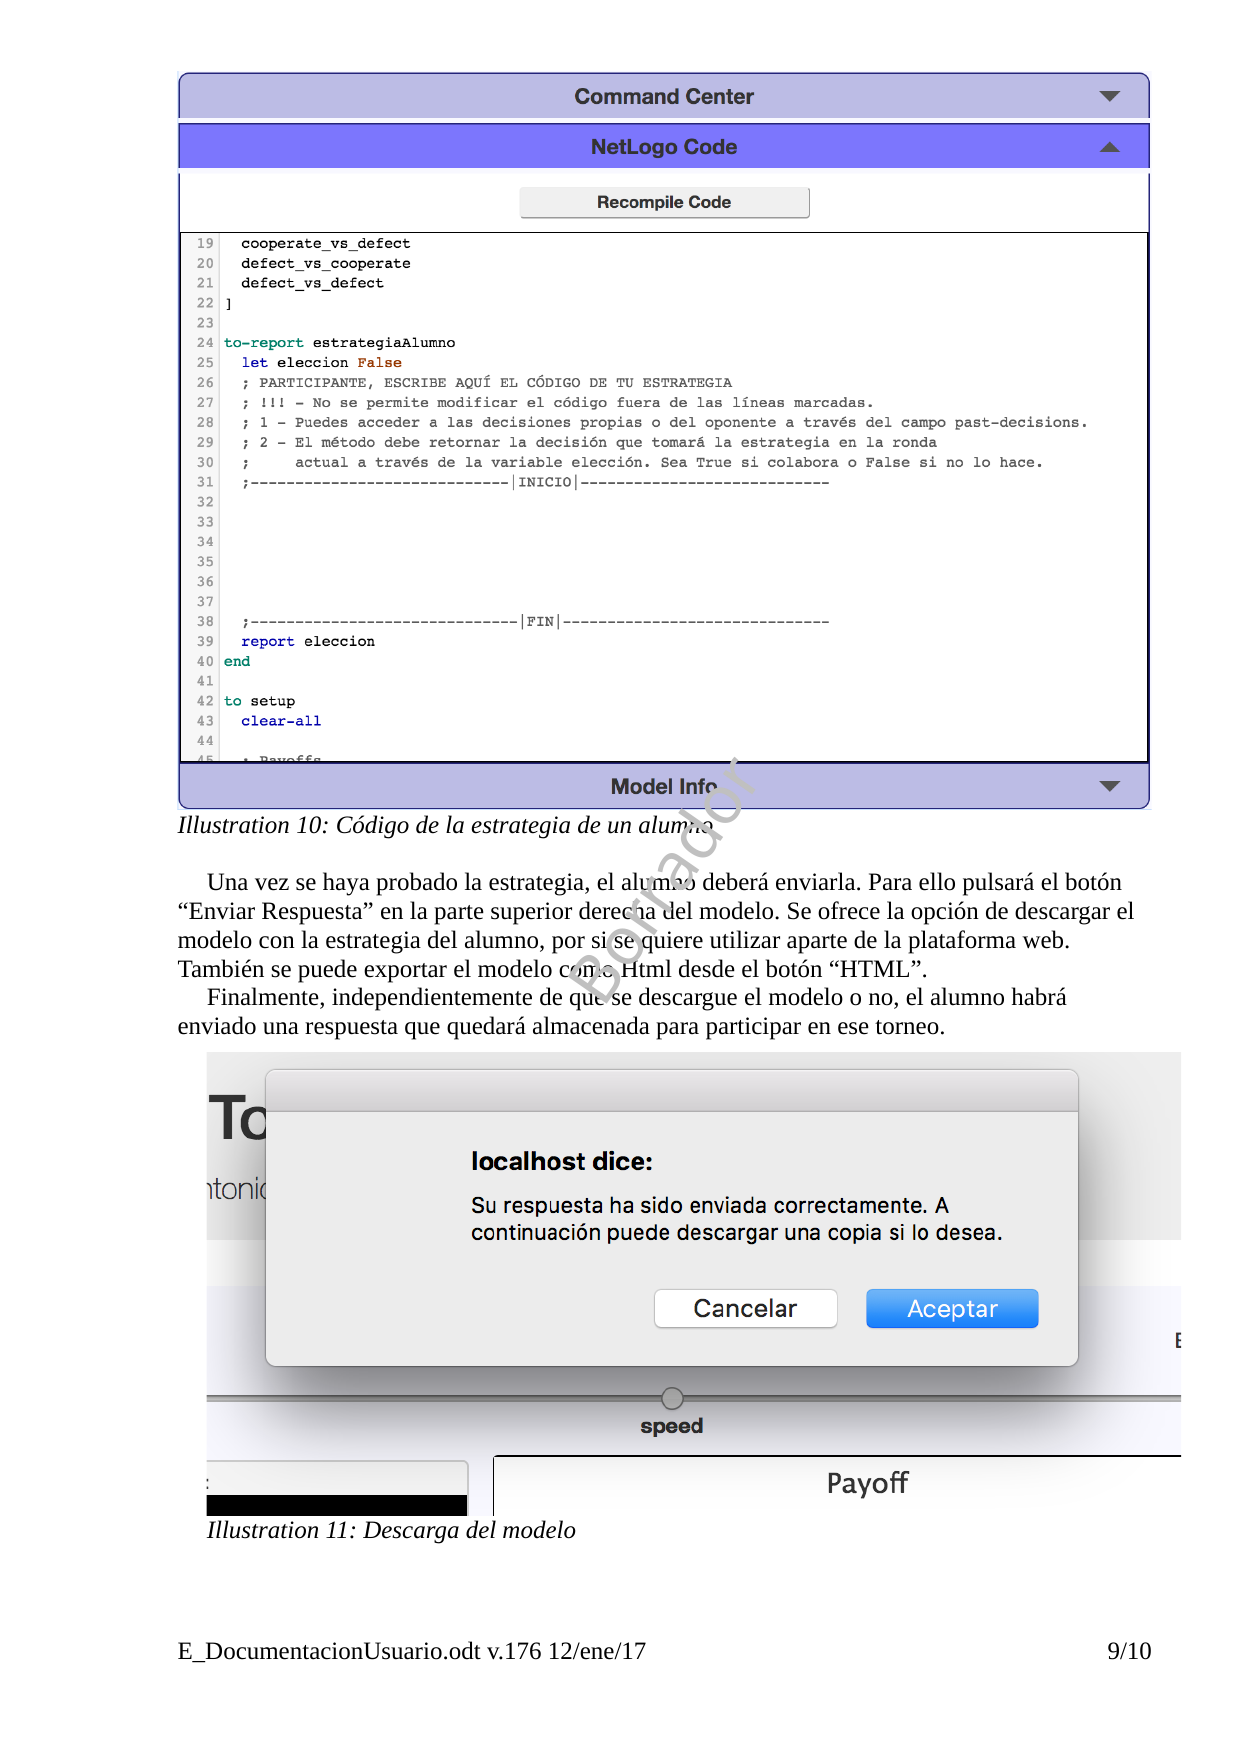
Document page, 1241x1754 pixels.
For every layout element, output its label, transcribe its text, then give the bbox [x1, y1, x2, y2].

picture [177, 71, 1152, 810]
text Una vez se haya probado la estrategia, el alumno deberá enviarla. Para ello pulsará el botón “Enviar Respuesta” en la parte superior derecha del modelo. Se ofrece la opción de descargar el modelo con la estrategia del alumno, por si se quiere utilizar aparte de la plataforma web. También se puede exportar el modelo como Html desde el botón “HTML”. [177, 867, 1152, 982]
picture [206, 1052, 1182, 1516]
picture [710, 793, 736, 810]
text Finalmente, independientemente de que se descargue el modelo o no, el alumno habrá enviado una respuesta que quedará almacenada para participar en ese torneo. [177, 982, 1152, 1040]
text Illustration 11: Descarga del modelo [207, 1516, 1181, 1544]
text Illustration 10: Código de la estrategia de un alumno [685, 810, 1152, 839]
text Illustration 10: Código de la estrategia de un alumno [177, 810, 691, 839]
